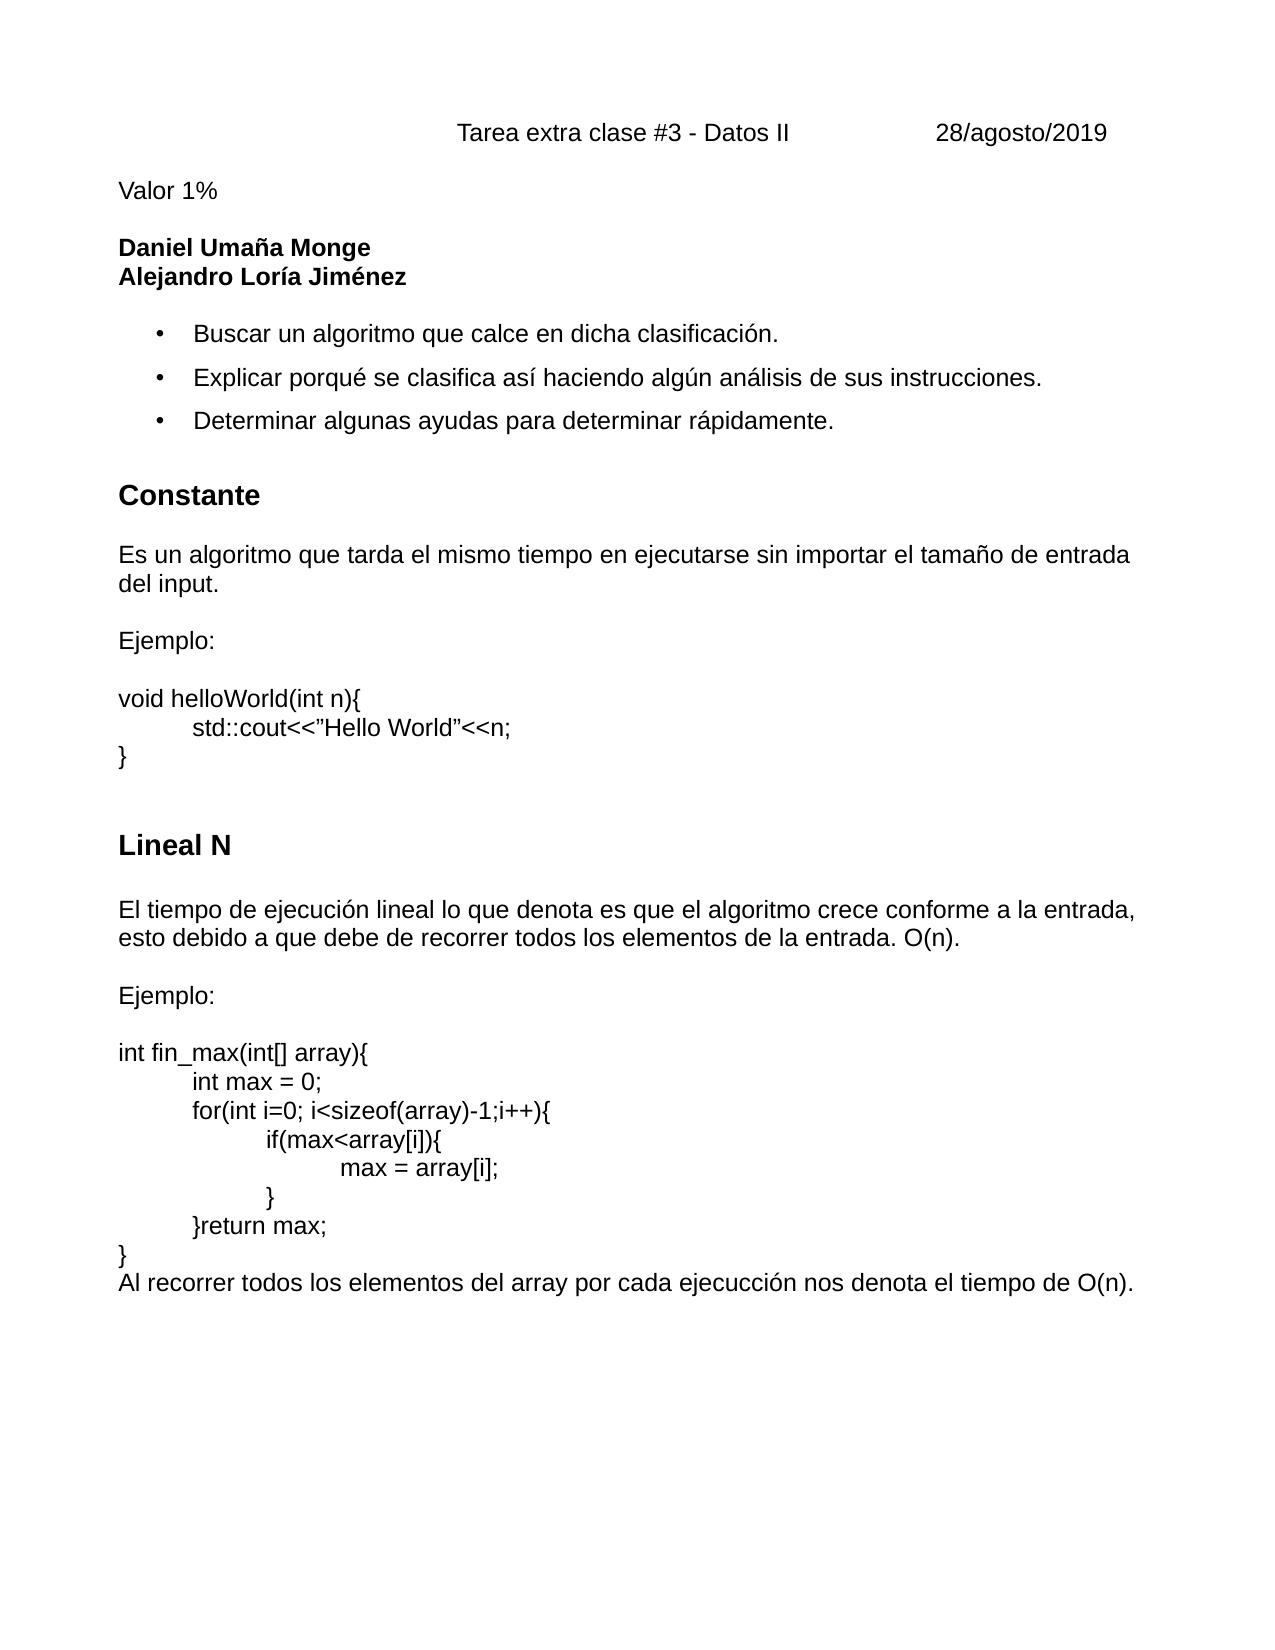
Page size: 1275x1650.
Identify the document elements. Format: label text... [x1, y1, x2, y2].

text Al recorrer todos los elementos del array por cada ejecucción nos denota el tiempo de O(n). [118, 1268, 1157, 1297]
text } [118, 1240, 1157, 1268]
text max = array[i]; [118, 1153, 1157, 1182]
text } [118, 741, 1157, 770]
text std::cout<<”Hello World”<<n; [118, 713, 1157, 741]
list Buscar un algoritmo que calce en dicha clasificación. [156, 319, 1157, 348]
text Ejemplo: [118, 981, 1157, 1010]
text int max = 0; [118, 1067, 1157, 1096]
text }return max; [118, 1211, 1157, 1240]
list Determinar algunas ayudas para determinar rápidamente. [156, 406, 1157, 435]
text Alejandro Loría Jiménez [118, 262, 1157, 291]
text } [118, 1182, 1157, 1211]
text Lineal N [118, 828, 1157, 861]
text for(int i=0; i<sizeof(array)-1;i++){ [118, 1096, 1157, 1125]
text El tiempo de ejecución lineal lo que denota es que el algoritmo crece conforme a la entrada, esto debido a que debe de recorrer todos los elementos de la entrada. O(n). [118, 895, 1157, 952]
text Constante [118, 478, 1157, 511]
text Valor 1% [118, 176, 1157, 204]
text Es un algoritmo que tarda el mismo tiempo en ejecutarse sin importar el tamaño de entrada del input. [118, 540, 1157, 598]
text Tarea extra clase #3 - Datos II 28/agosto/2019 [118, 118, 1157, 147]
text Ejemplo: [118, 626, 1157, 655]
list Explicar porqué se clasifica así haciendo algún análisis de sus instrucciones. [156, 363, 1157, 391]
text if(max<array[i]){ [118, 1125, 1157, 1153]
text void helloWorld(int n){ [118, 684, 1157, 713]
text Daniel Umaña Monge [118, 233, 1157, 262]
text int fin_max(int[] array){ [118, 1038, 1157, 1067]
